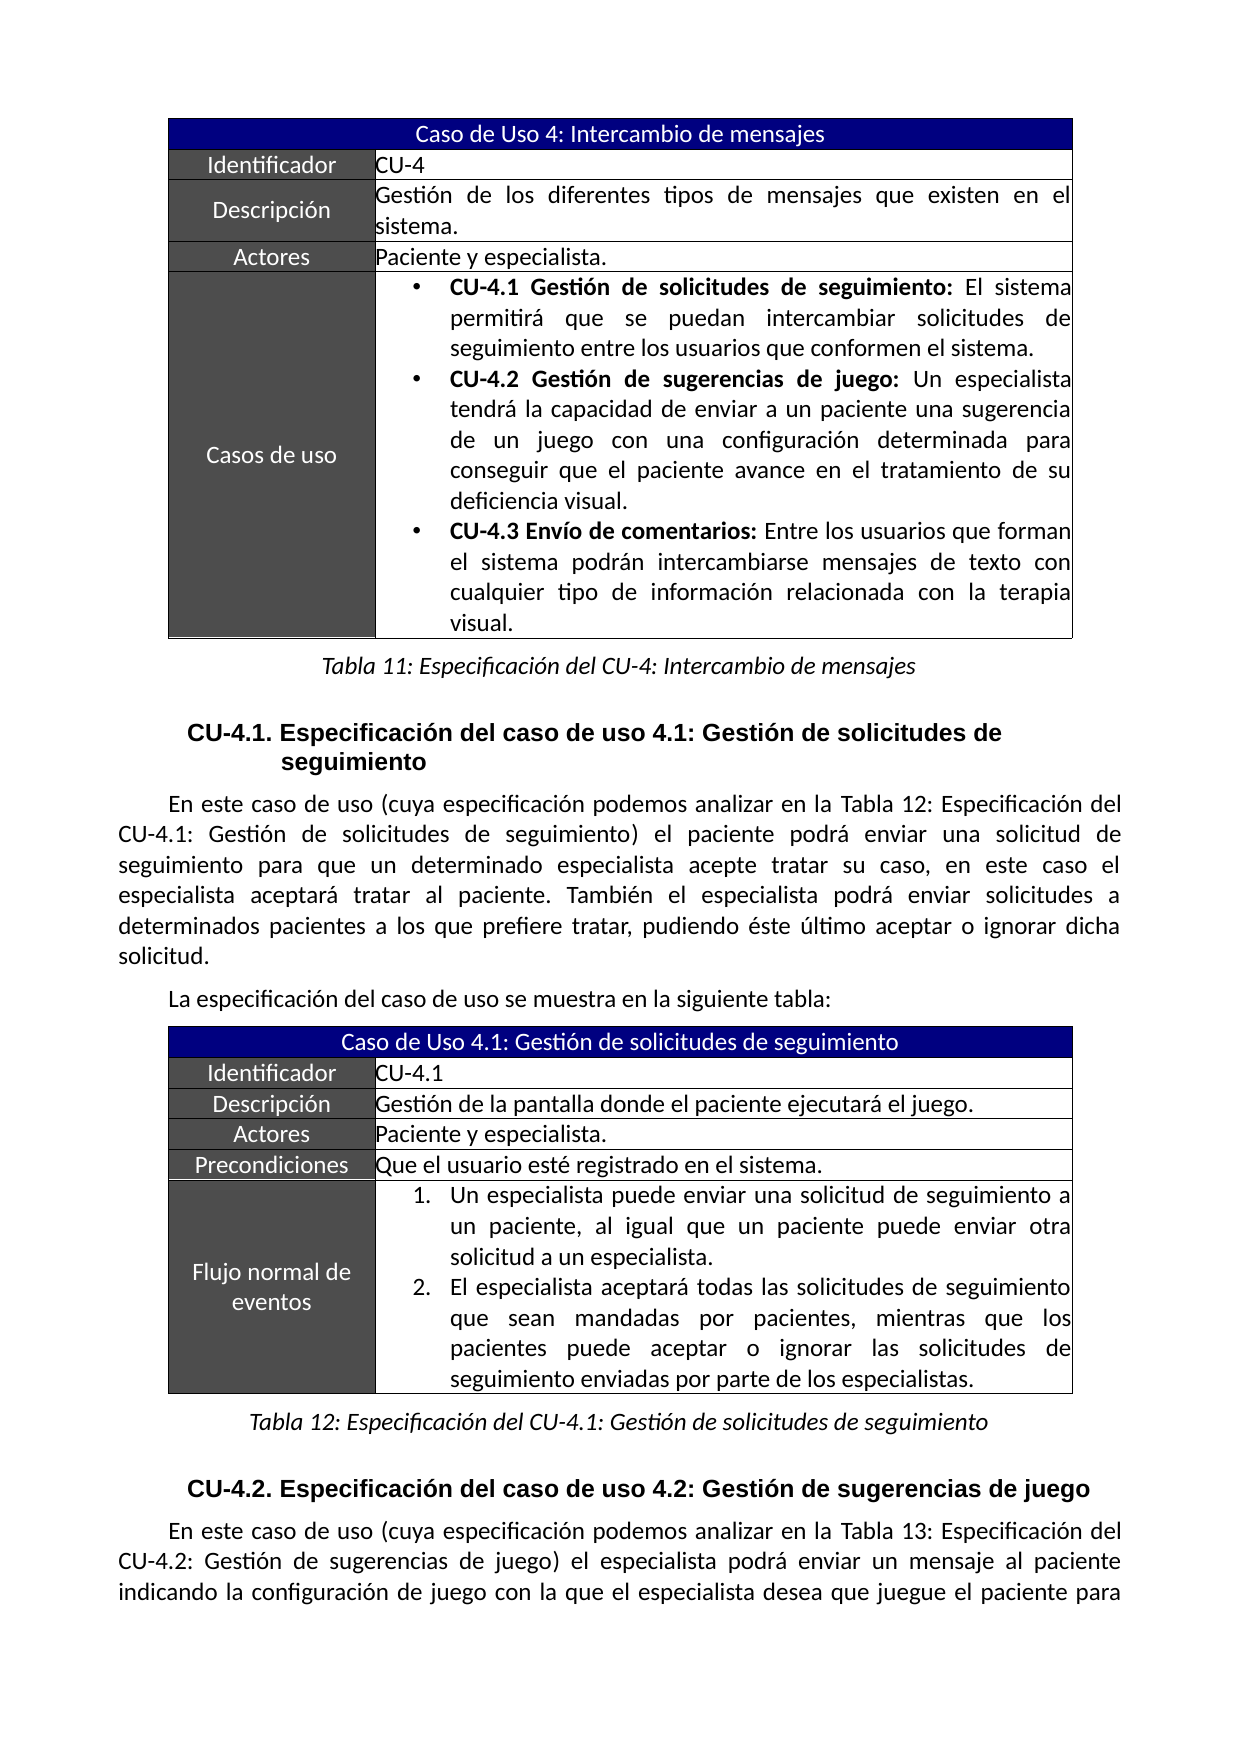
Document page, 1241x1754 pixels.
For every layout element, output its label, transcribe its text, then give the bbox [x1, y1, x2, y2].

table_cell Precondiciones [169, 1150, 375, 1179]
table_cell Descripción [169, 1089, 375, 1118]
table_cell Identificador [169, 150, 375, 179]
subtitle Especificación del caso de uso 4.2: Gestión de sugerencias de juego [118, 1474, 1122, 1502]
table_cell Gestión de la pantalla donde el paciente ejecutará el juego. [376, 1089, 1072, 1118]
table_cell CU-4.1 Gestión de solicitudes de seguimiento: El sistema permitirá que se puedan intercambiar solicitudes de seguimiento entre los usuarios que conformen el sistema. CU-4.2 Gestión de sugerencias de juego: Un especialista tendrá la capacidad de enviar a un paciente una sugerencia de un juego con una configuración determinada para conseguir que el paciente avance en el tratamiento de su deficiencia visual. CU-4.3 Envío de comentarios: Entre los usuarios que forman el sistema podrán intercambiarse mensajes de texto con cualquier tipo de información relacionada con la terapia visual. [376, 272, 1072, 637]
table_cell Identificador [169, 1058, 375, 1088]
text La especificación del caso de uso se muestra en la siguiente tabla: [118, 983, 1122, 1014]
table_cell Paciente y especialista. [376, 1119, 1072, 1149]
text Tabla 11: Especificación del CU-4: Intercambio de mensajes [118, 650, 1122, 681]
table_cell Un especialista puede enviar una solicitud de seguimiento a un paciente, al igual que un paciente puede enviar otra solicitud a un especialista. El especialista aceptará todas las solicitudes de seguimiento que sean mandadas por pacientes, mientras que los pacientes puede aceptar o ignorar las solicitudes de seguimiento enviadas por parte de los especialistas. [376, 1181, 1072, 1393]
table_cell Que el usuario esté registrado en el sistema. [376, 1150, 1072, 1179]
table_cell CU-4 [376, 150, 1072, 179]
subtitle Especificación del caso de uso 4.1: Gestión de solicitudes de seguimiento [118, 718, 1122, 775]
table_cell Casos de uso [169, 272, 375, 637]
text En este caso de uso (cuya especificación podemos analizar en la Tabla 13: Especificación del CU-4.2: Gestión de sugerencias de juego) el especialista podrá enviar un mensaje al paciente indicando la configuración de juego con la que el especialista desea que juegue el paciente para [118, 1515, 1122, 1606]
text Tabla 12: Especificación del CU-4.1: Gestión de solicitudes de seguimiento [118, 1406, 1122, 1436]
table_cell Flujo normal de eventos [169, 1181, 375, 1393]
table_cell Actores [169, 242, 375, 271]
table_cell Descripción [169, 180, 375, 241]
text En este caso de uso (cuya especificación podemos analizar en la Tabla 12: Especificación del CU-4.1: Gestión de solicitudes de seguimiento) el paciente podrá enviar una solicitud de seguimiento para que un determinado especialista acepte tratar su caso, en este caso el especialista aceptará tratar al paciente. También el especialista podrá enviar solicitudes a determinados pacientes a los que prefiere tratar, pudiendo éste último aceptar o ignorar dicha solicitud. [118, 788, 1122, 971]
table_header Caso de Uso 4: Intercambio de mensajes [169, 119, 1072, 149]
table_cell Paciente y especialista. [376, 242, 1072, 271]
table_cell Actores [169, 1119, 375, 1149]
table_cell CU-4.1 [376, 1058, 1072, 1088]
table_header Caso de Uso 4.1: Gestión de solicitudes de seguimiento [169, 1027, 1072, 1057]
table_cell Gestión de los diferentes tipos de mensajes que existen en el sistema. [376, 180, 1072, 241]
